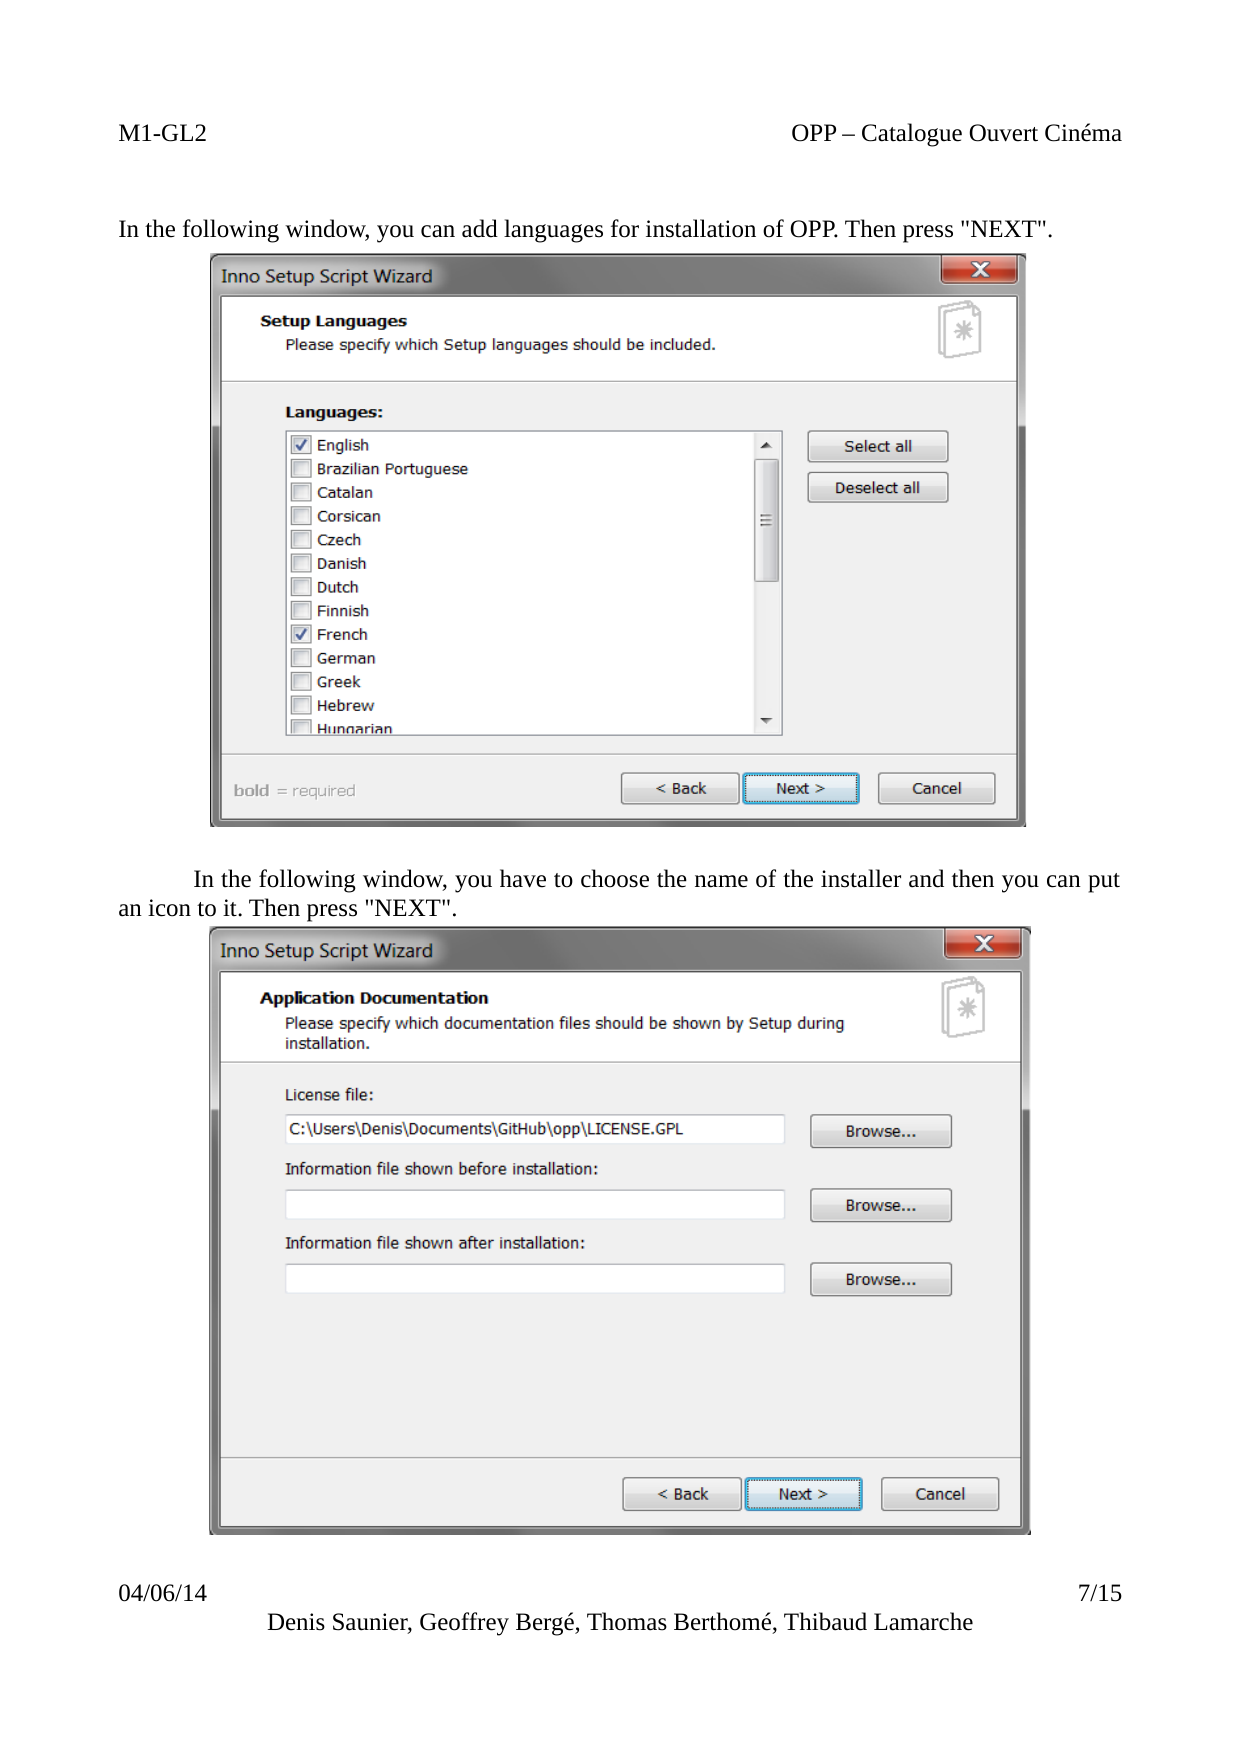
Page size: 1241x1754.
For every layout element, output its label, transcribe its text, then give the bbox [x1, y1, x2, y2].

text In the following window, you have to choose the name of the installer and then you can put an icon to it. Then press "NEXT". [118, 864, 1122, 921]
text In the following window, you can add languages for installation of OPP. Then press "NEXT". [118, 214, 1122, 243]
picture [209, 926, 1031, 1535]
picture [210, 253, 1027, 827]
